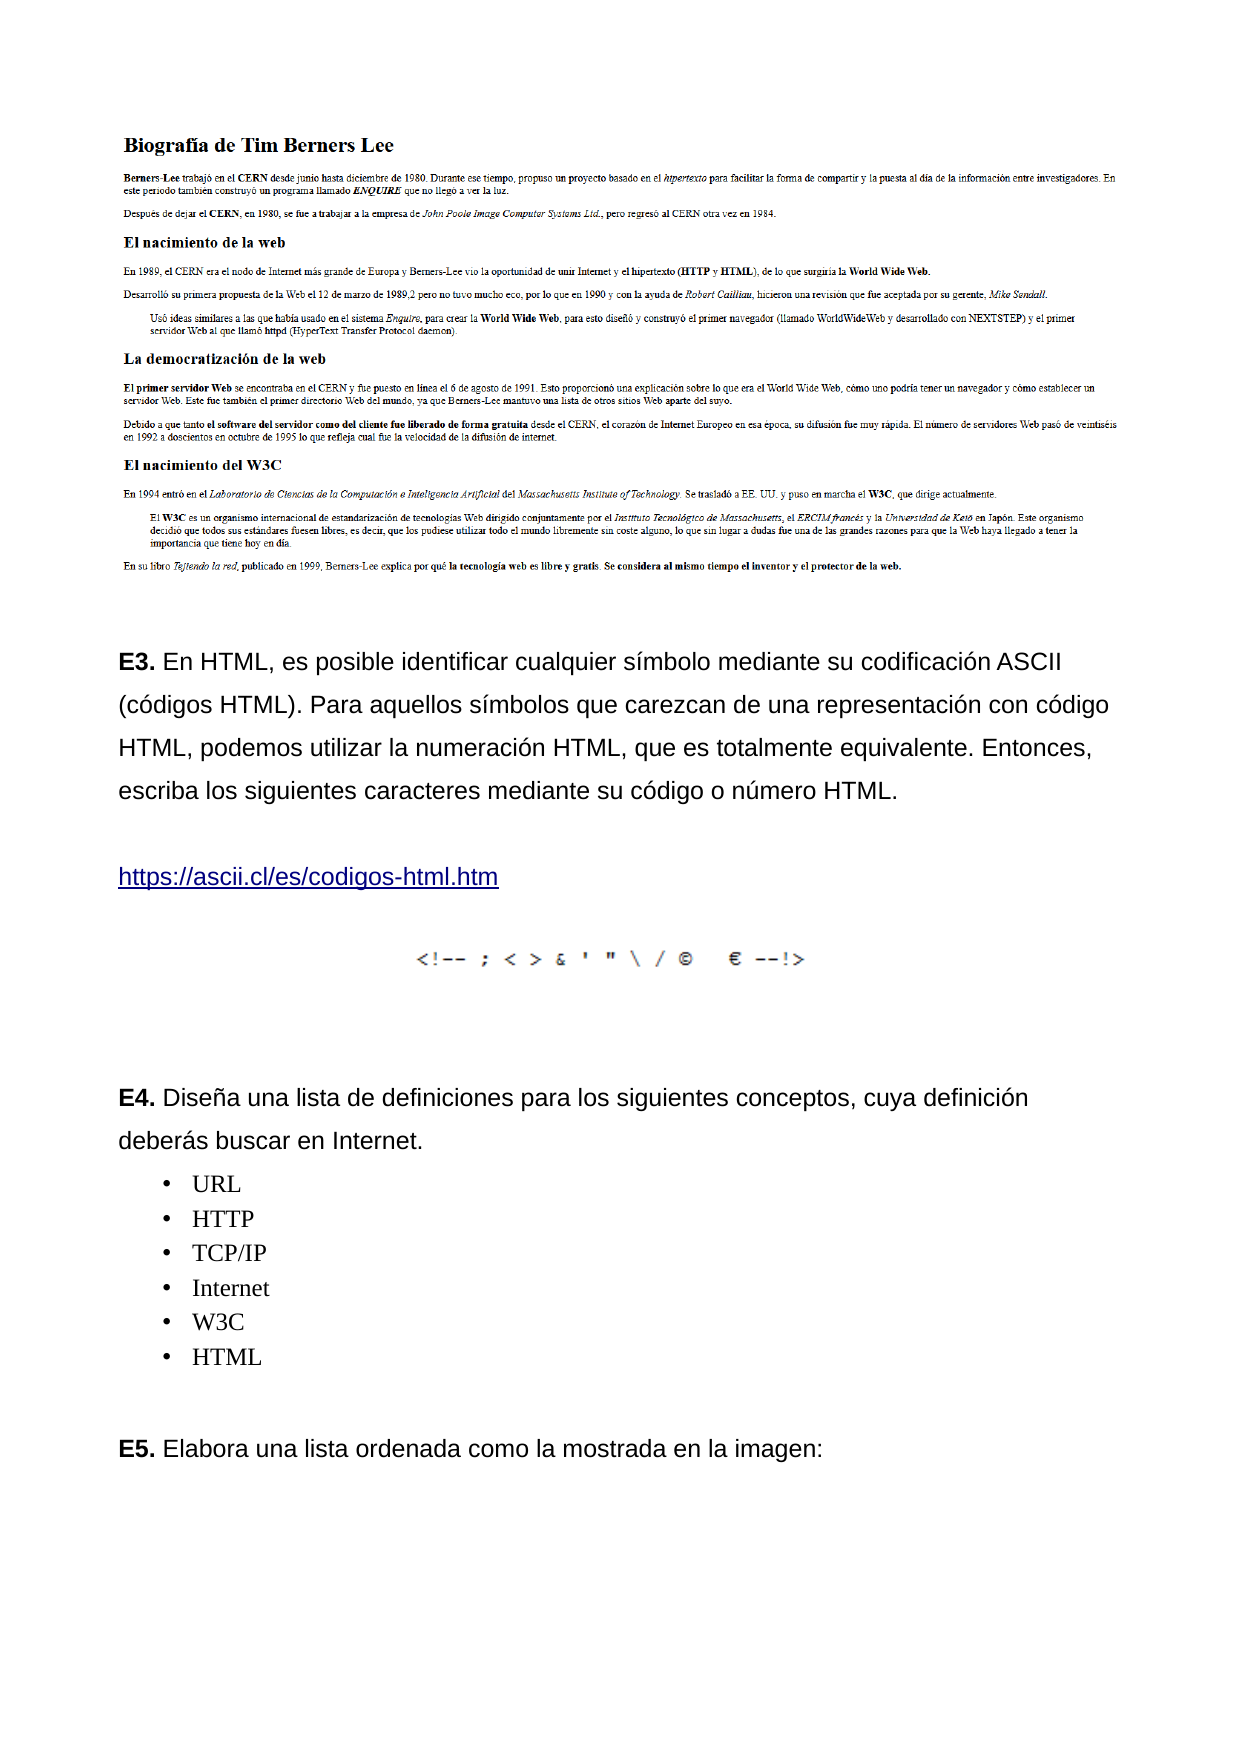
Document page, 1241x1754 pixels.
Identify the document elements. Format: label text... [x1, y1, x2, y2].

list HTML [162, 1342, 1122, 1370]
picture [118, 118, 1123, 590]
text E4. Diseña una lista de definiciones para los siguientes conceptos, cuya definición deberás buscar en Internet. [118, 1083, 1122, 1155]
list Internet [162, 1273, 1122, 1301]
picture [412, 930, 828, 983]
text E5. Elabora una lista ordenada como la mostrada en la imagen: [118, 1434, 1122, 1462]
list URL [162, 1169, 1122, 1198]
text E3. En HTML, es posible identificar cualquier símbolo mediante su codificación ASCII (códigos HTML). Para aquellos símbolos que carezcan de una representación con código HTML, podemos utilizar la numeración HTML, que es totalmente equivalente. Entonces, escriba los siguientes caracteres mediante su código o número HTML. [118, 647, 1122, 805]
list W3C [162, 1307, 1122, 1336]
list TCP/IP [162, 1238, 1122, 1267]
text https://ascii.cl/es/codigos-html.htm [118, 862, 1122, 891]
list HTTP [162, 1204, 1122, 1232]
